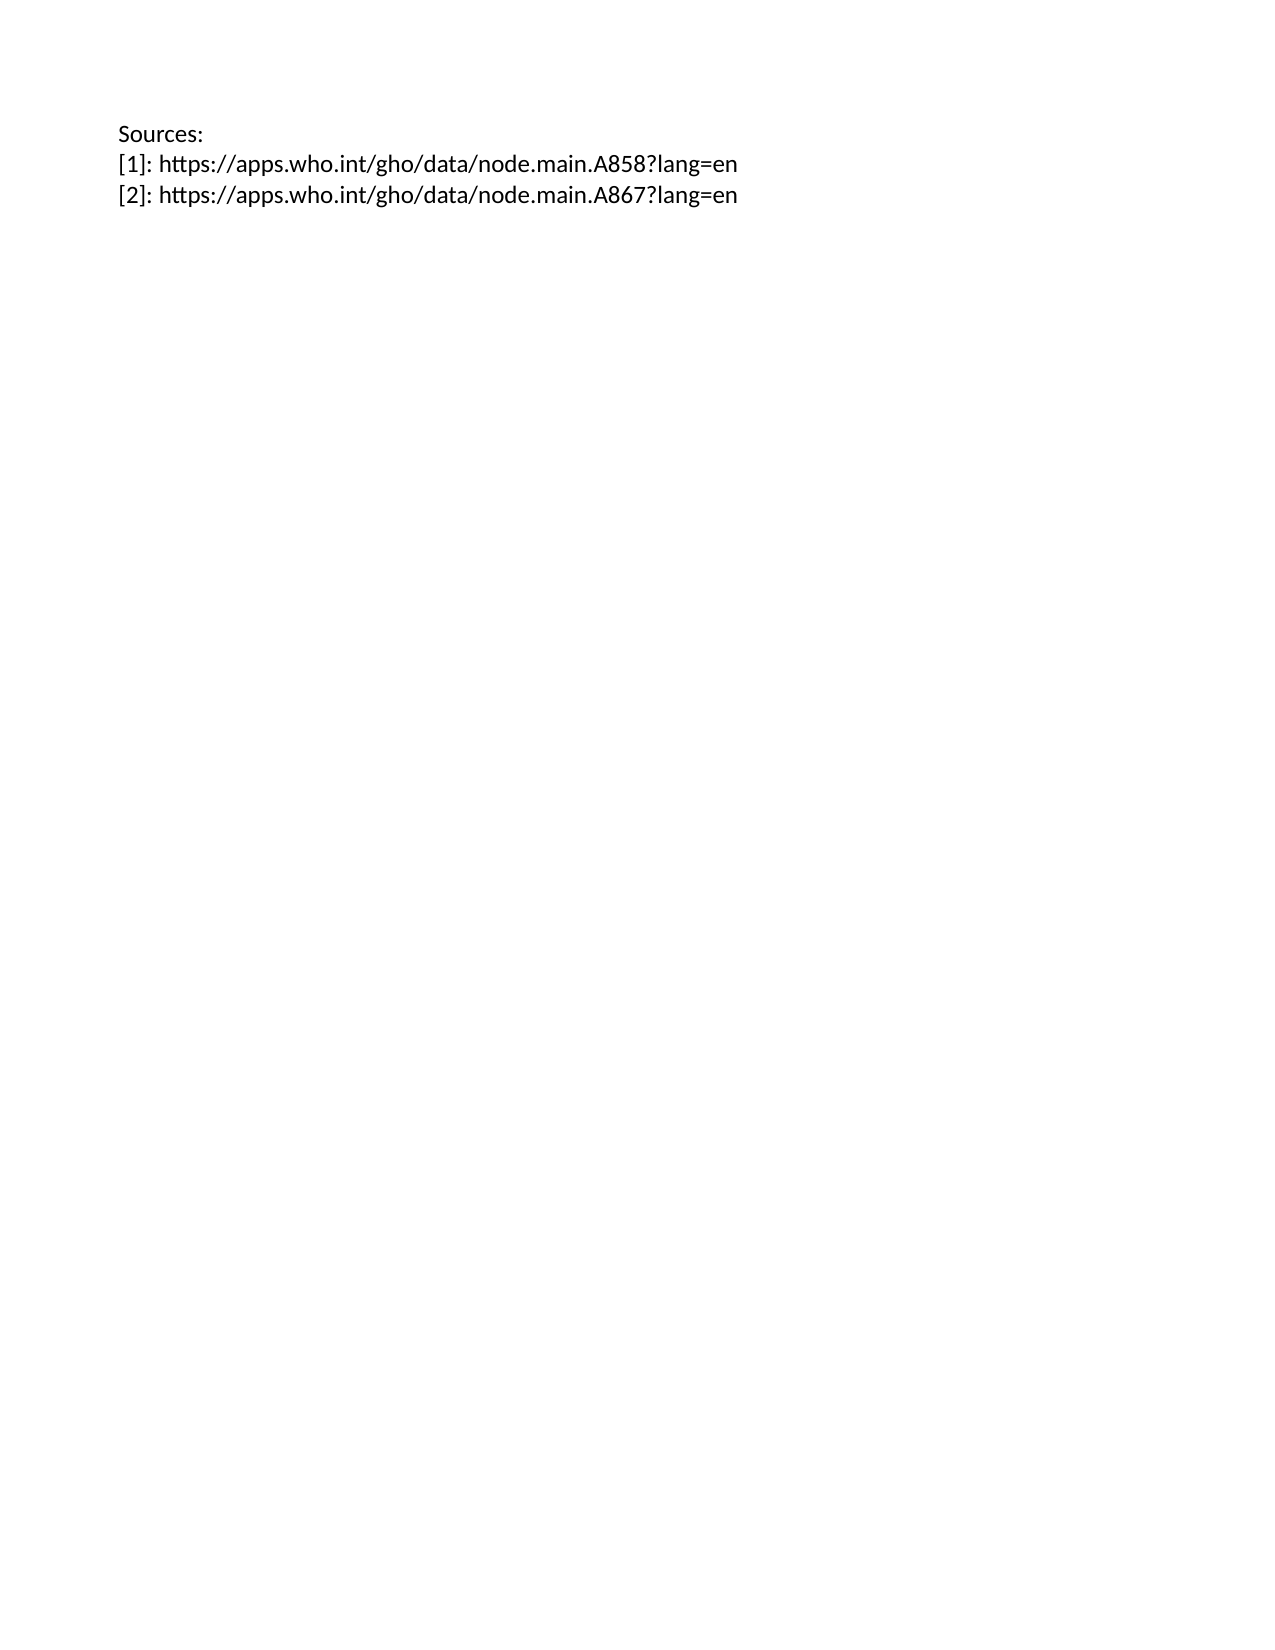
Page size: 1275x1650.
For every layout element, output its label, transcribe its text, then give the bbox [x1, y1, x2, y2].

text [2]: https://apps.who.int/gho/data/node.main.A867?lang=en [118, 179, 1157, 210]
text Sources: [118, 118, 1157, 149]
text [1]: https://apps.who.int/gho/data/node.main.A858?lang=en [118, 149, 1157, 179]
